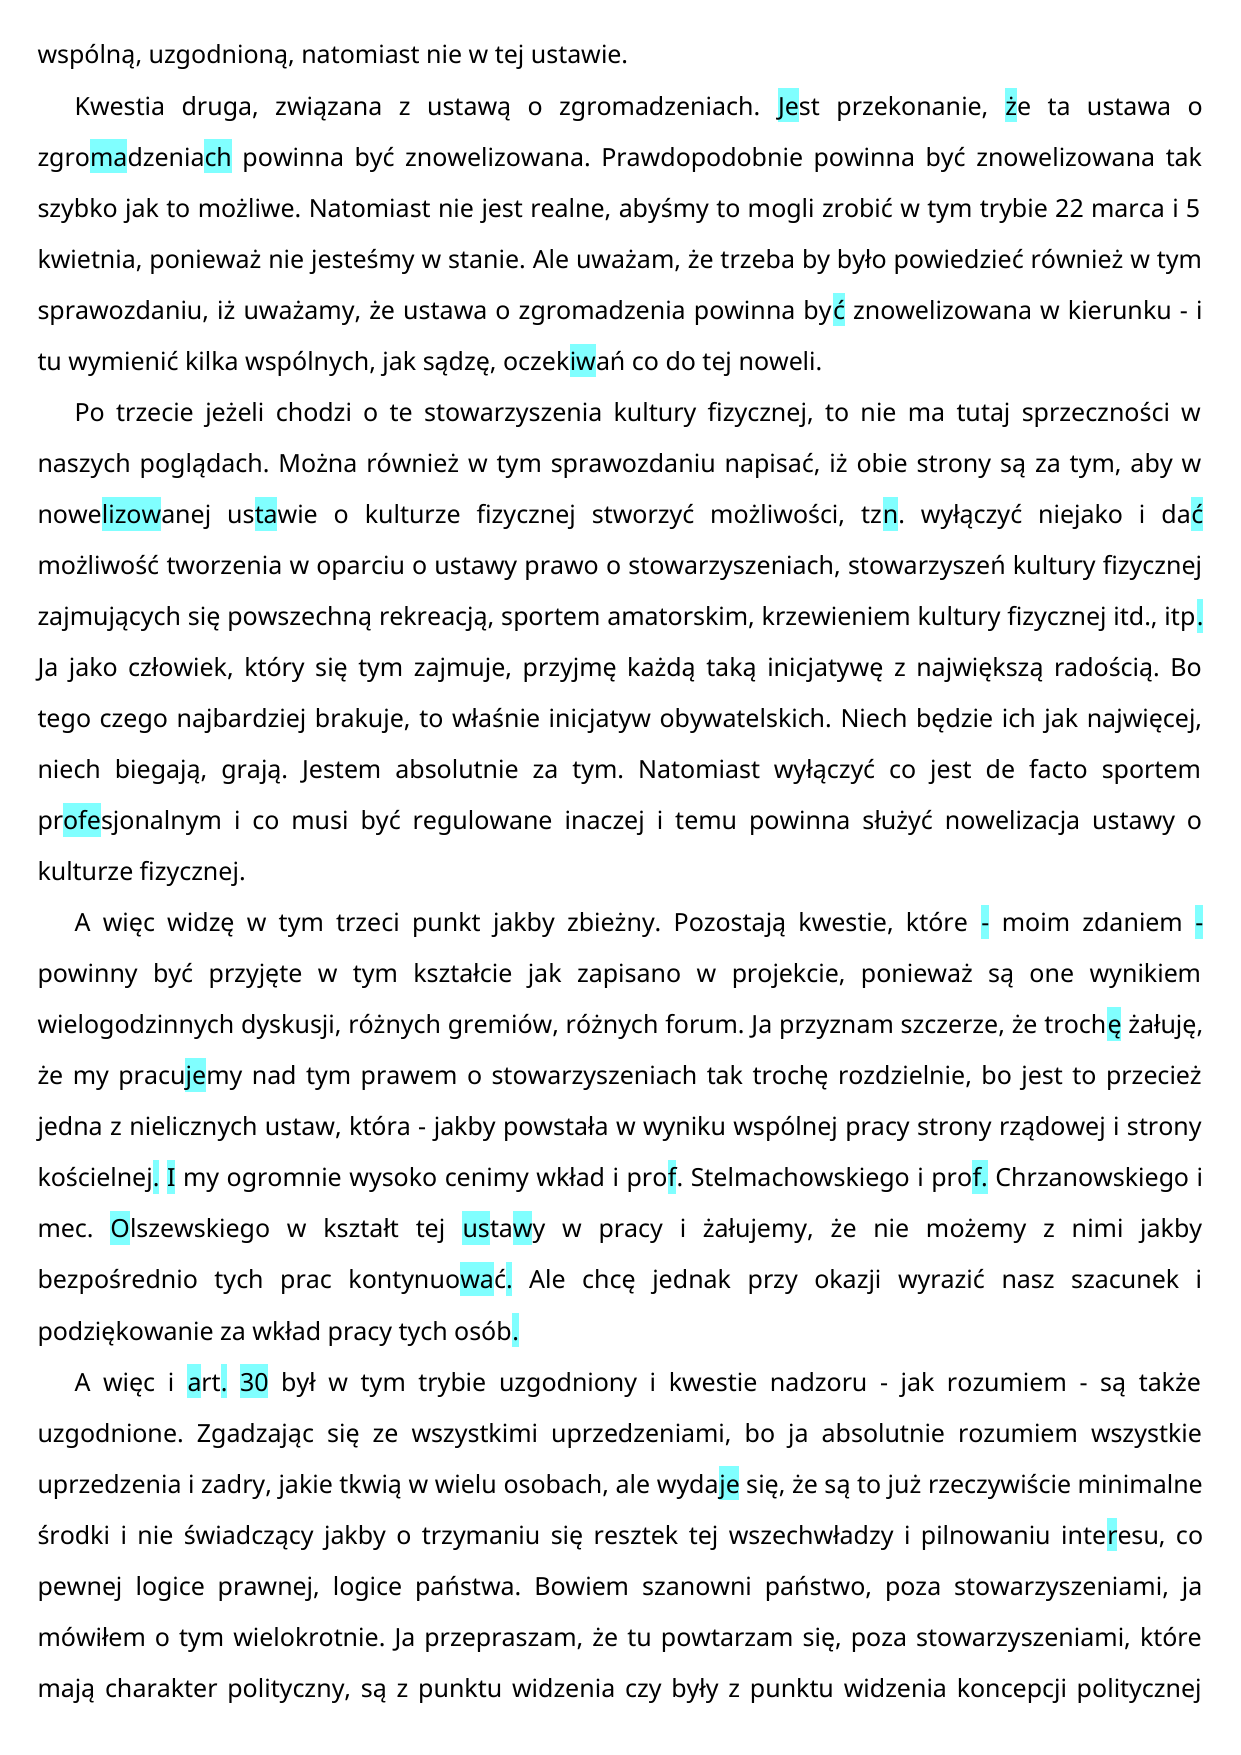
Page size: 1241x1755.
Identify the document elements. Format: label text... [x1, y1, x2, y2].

text Kwestia druga, związana z ustawą o zgromadzeniach. Jest przekonanie, że ta ustawa o zgromadzeniach powinna być znowelizowana. Prawdopodobnie powinna być znowelizowana tak szybko jak to możliwe. Natomiast nie jest realne, abyśmy to mogli zrobić w tym trybie 22 marca i 5 kwietnia, ponieważ nie jesteśmy w stanie. Ale uważam, że trzeba by było powiedzieć również w tym sprawozdaniu, iż uważamy, że ustawa o zgromadzenia powinna być znowelizowana w kierunku - i tu wymienić kilka wspólnych, jak sądzę, oczekiwań co do tej noweli. [37, 88, 1203, 377]
text A więc i art. 30 był w tym trybie uzgodniony i kwestie nadzoru - jak rozumiem - są także uzgodnione. Zgadzając się ze wszystkimi uprzedzeniami, bo ja absolutnie rozumiem wszystkie uprzedzenia i zadry, jakie tkwią w wielu osobach, ale wydaje się, że są to już rzeczywiście minimalne środki i nie świadczący jakby o trzymaniu się resztek tej wszechwładzy i pilnowaniu interesu, co pewnej logice prawnej, logice państwa. Bowiem szanowni państwo, poza stowarzyszeniami, ja mówiłem o tym wielokrotnie. Ja przepraszam, że tu powtarzam się, poza stowarzyszeniami, które mają charakter polityczny, są z punktu widzenia czy były z punktu widzenia koncepcji politycznej [37, 1364, 1203, 1704]
text Po trzecie jeżeli chodzi o te stowarzyszenia kultury fizycznej, to nie ma tutaj sprzeczności w naszych poglądach. Można również w tym sprawozdaniu napisać, iż obie strony są za tym, aby w nowelizowanej ustawie o kulturze fizycznej stworzyć możliwości, tzn. wyłączyć niejako i dać możliwość tworzenia w oparciu o ustawy prawo o stowarzyszeniach, stowarzyszeń kultury fizycznej zajmujących się powszechną rekreacją, sportem amatorskim, krzewieniem kultury fizycznej itd., itp. Ja jako człowiek, który się tym zajmuje, przyjmę każdą taką inicjatywę z największą radością. Bo tego czego najbardziej brakuje, to właśnie inicjatyw obywatelskich. Niech będzie ich jak najwięcej, niech biegają, grają. Jestem absolutnie za tym. Natomiast wyłączyć co jest de facto sportem profesjonalnym i co musi być regulowane inaczej i temu powinna służyć nowelizacja ustawy o kulturze fizycznej. [37, 394, 1203, 888]
text wspólną, uzgodnioną, natomiast nie w tej ustawie. [37, 37, 1203, 71]
text A więc widzę w tym trzeci punkt jakby zbieżny. Pozostają kwestie, które - moim zdaniem - powinny być przyjęte w tym kształcie jak zapisano w projekcie, ponieważ są one wynikiem wielogodzinnych dyskusji, różnych gremiów, różnych forum. Ja przyznam szczerze, że trochę żałuję, że my pracujemy nad tym prawem o stowarzyszeniach tak trochę rozdzielnie, bo jest to przecież jedna z nielicznych ustaw, która - jakby powstała w wyniku wspólnej pracy strony rządowej i strony kościelnej. I my ogromnie wysoko cenimy wkład i prof. Stelmachowskiego i prof. Chrzanowskiego i mec. Olszewskiego w kształt tej ustawy w pracy i żałujemy, że nie możemy z nimi jakby bezpośrednio tych prac kontynuować. Ale chcę jednak przy okazji wyrazić nasz szacunek i podziękowanie za wkład pracy tych osób. [37, 905, 1203, 1347]
